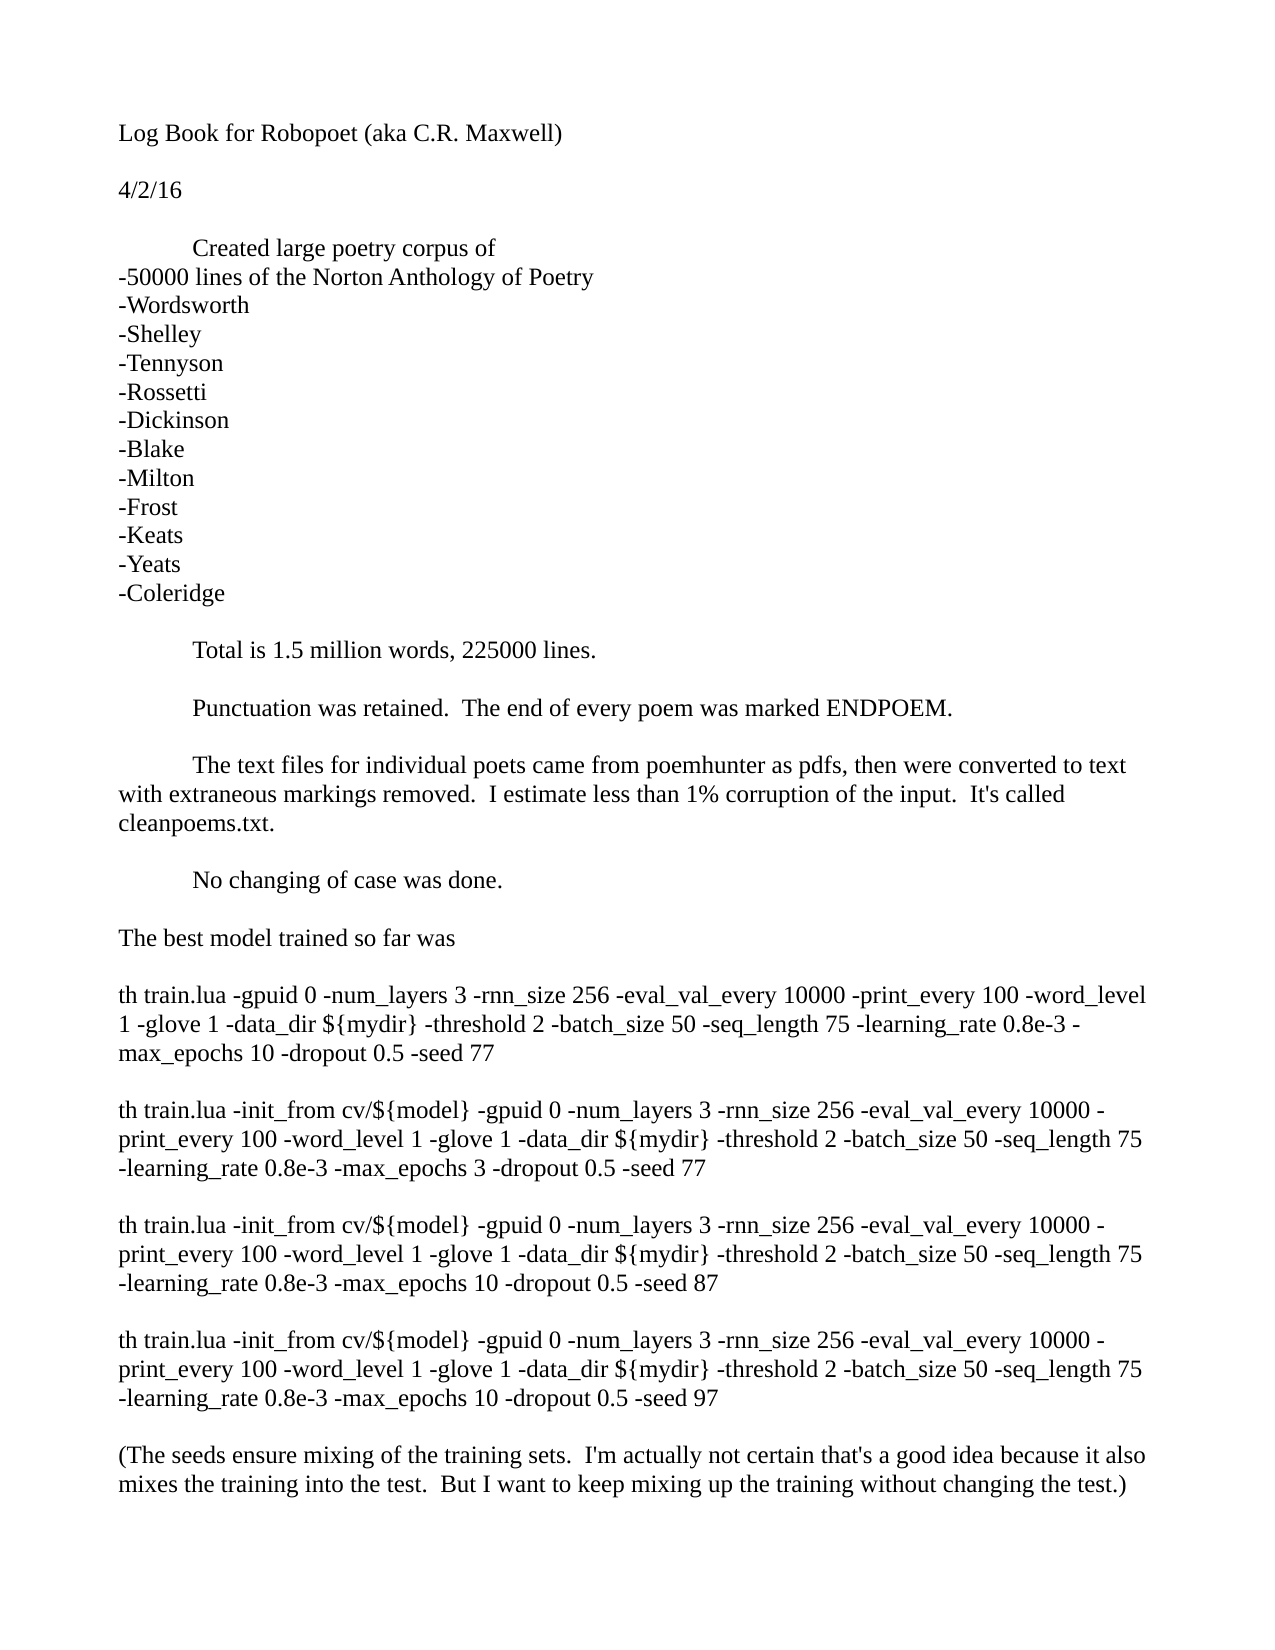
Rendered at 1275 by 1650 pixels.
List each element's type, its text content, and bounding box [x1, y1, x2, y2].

text -Coleridge [118, 578, 1157, 607]
text Created large poetry corpus of [118, 233, 1157, 262]
text No changing of case was done. [118, 866, 1157, 894]
text The best model trained so far was [118, 923, 1157, 952]
text Total is 1.5 million words, 225000 lines. [118, 636, 1157, 664]
text -50000 lines of the Norton Anthology of Poetry [118, 262, 1157, 291]
text -Blake [118, 434, 1157, 463]
text 4/2/16 [118, 176, 1157, 204]
text Punctuation was retained. The end of every poem was marked ENDPOEM. [118, 693, 1157, 722]
text -Yeats [118, 549, 1157, 578]
text -Dickinson [118, 406, 1157, 434]
text -Rossetti [118, 377, 1157, 406]
text -Milton [118, 463, 1157, 492]
text th train.lua -init_from cv/${model} -gpuid 0 -num_layers 3 -rnn_size 256 -eval_val_every 10000 -print_every 100 -word_level 1 -glove 1 -data_dir ${mydir} -threshold 2 -batch_size 50 -seq_length 75 -learning_rate 0.8e-3 -max_epochs 10 -dropout 0.5 -seed 87 [118, 1211, 1157, 1297]
text -Shelley [118, 319, 1157, 348]
text Log Book for Robopoet (aka C.R. Maxwell) [118, 118, 1157, 147]
text th train.lua -init_from cv/${model} -gpuid 0 -num_layers 3 -rnn_size 256 -eval_val_every 10000 -print_every 100 -word_level 1 -glove 1 -data_dir ${mydir} -threshold 2 -batch_size 50 -seq_length 75 -learning_rate 0.8e-3 -max_epochs 3 -dropout 0.5 -seed 77 [118, 1096, 1157, 1182]
text The text files for individual poets came from poemhunter as pdfs, then were converted to text with extraneous markings removed. I estimate less than 1% corruption of the input. It's called cleanpoems.txt. [118, 751, 1157, 837]
text th train.lua -gpuid 0 -num_layers 3 -rnn_size 256 -eval_val_every 10000 -print_every 100 -word_level 1 -glove 1 -data_dir ${mydir} -threshold 2 -batch_size 50 -seq_length 75 -learning_rate 0.8e-3 -max_epochs 10 -dropout 0.5 -seed 77 [118, 981, 1157, 1067]
text -Keats [118, 521, 1157, 549]
text -Wordsworth [118, 291, 1157, 319]
text (The seeds ensure mixing of the training sets. I'm actually not certain that's a good idea because it also mixes the training into the test. But I want to keep mixing up the training without changing the test.) [118, 1441, 1157, 1498]
text -Frost [118, 492, 1157, 521]
text th train.lua -init_from cv/${model} -gpuid 0 -num_layers 3 -rnn_size 256 -eval_val_every 10000 -print_every 100 -word_level 1 -glove 1 -data_dir ${mydir} -threshold 2 -batch_size 50 -seq_length 75 -learning_rate 0.8e-3 -max_epochs 10 -dropout 0.5 -seed 97 [118, 1326, 1157, 1412]
text -Tennyson [118, 348, 1157, 377]
